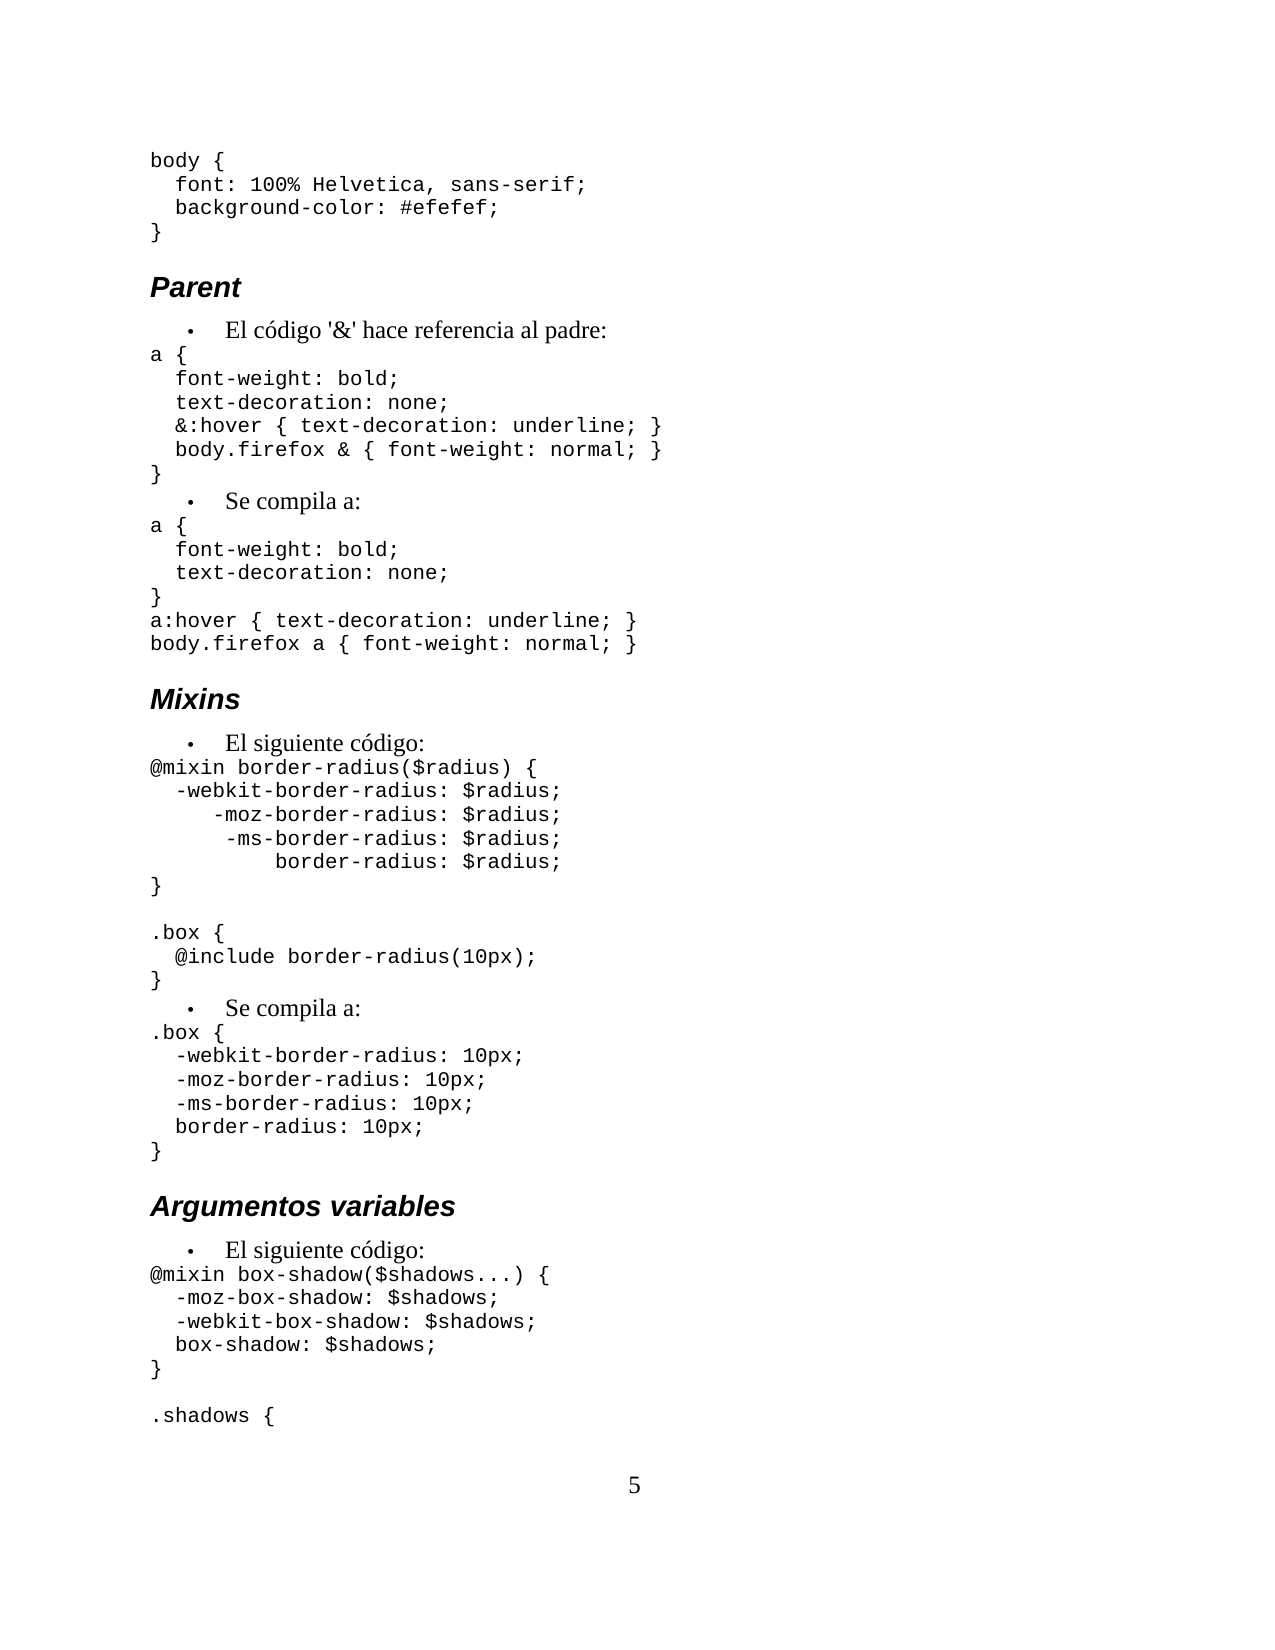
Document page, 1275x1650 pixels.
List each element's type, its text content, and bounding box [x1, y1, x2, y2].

list El siguiente código: [187, 1235, 1125, 1263]
text -webkit-border-radius: 10px; [150, 1046, 1125, 1069]
text border-radius: 10px; [150, 1116, 1125, 1140]
text text-decoration: none; [150, 562, 1125, 586]
text font-weight: bold; [150, 539, 1125, 562]
text -ms-border-radius: $radius; [150, 828, 1125, 851]
list El siguiente código: [187, 728, 1125, 757]
subtitle Mixins [150, 682, 1125, 715]
text } [150, 1140, 1125, 1164]
text } [150, 875, 1125, 898]
subtitle Parent [150, 269, 1125, 303]
text } [150, 969, 1125, 993]
text -webkit-box-shadow: $shadows; [150, 1311, 1125, 1334]
text a:hover { text-decoration: underline; } [150, 609, 1125, 633]
text } [150, 221, 1125, 244]
text .shadows { [150, 1405, 1125, 1429]
text .box { [150, 1022, 1125, 1046]
text font-weight: bold; [150, 368, 1125, 392]
text a { [150, 344, 1125, 368]
text box-shadow: $shadows; [150, 1334, 1125, 1358]
subtitle Argumentos variables [150, 1189, 1125, 1222]
text } [150, 1358, 1125, 1382]
text &:hover { text-decoration: underline; } [150, 415, 1125, 439]
text a { [150, 515, 1125, 539]
text @mixin box-shadow($shadows...) { [150, 1263, 1125, 1287]
text -moz-border-radius: 10px; [150, 1069, 1125, 1093]
text } [150, 586, 1125, 609]
text -ms-border-radius: 10px; [150, 1093, 1125, 1116]
text body.firefox a { font-weight: normal; } [150, 633, 1125, 657]
text border-radius: $radius; [150, 851, 1125, 875]
text .box { [150, 922, 1125, 946]
text text-decoration: none; [150, 392, 1125, 415]
list Se compila a: [187, 486, 1125, 515]
text background-color: #efefef; [150, 197, 1125, 221]
text body { [150, 150, 1125, 174]
text -webkit-border-radius: $radius; [150, 780, 1125, 804]
list Se compila a: [187, 993, 1125, 1022]
text @mixin border-radius($radius) { [150, 757, 1125, 780]
text @include border-radius(10px); [150, 946, 1125, 969]
text font: 100% Helvetica, sans-serif; [150, 174, 1125, 197]
text -moz-box-shadow: $shadows; [150, 1287, 1125, 1311]
list El código '&' hace referencia al padre: [187, 316, 1125, 344]
text body.firefox & { font-weight: normal; } [150, 439, 1125, 463]
text -moz-border-radius: $radius; [150, 804, 1125, 828]
text } [150, 463, 1125, 486]
